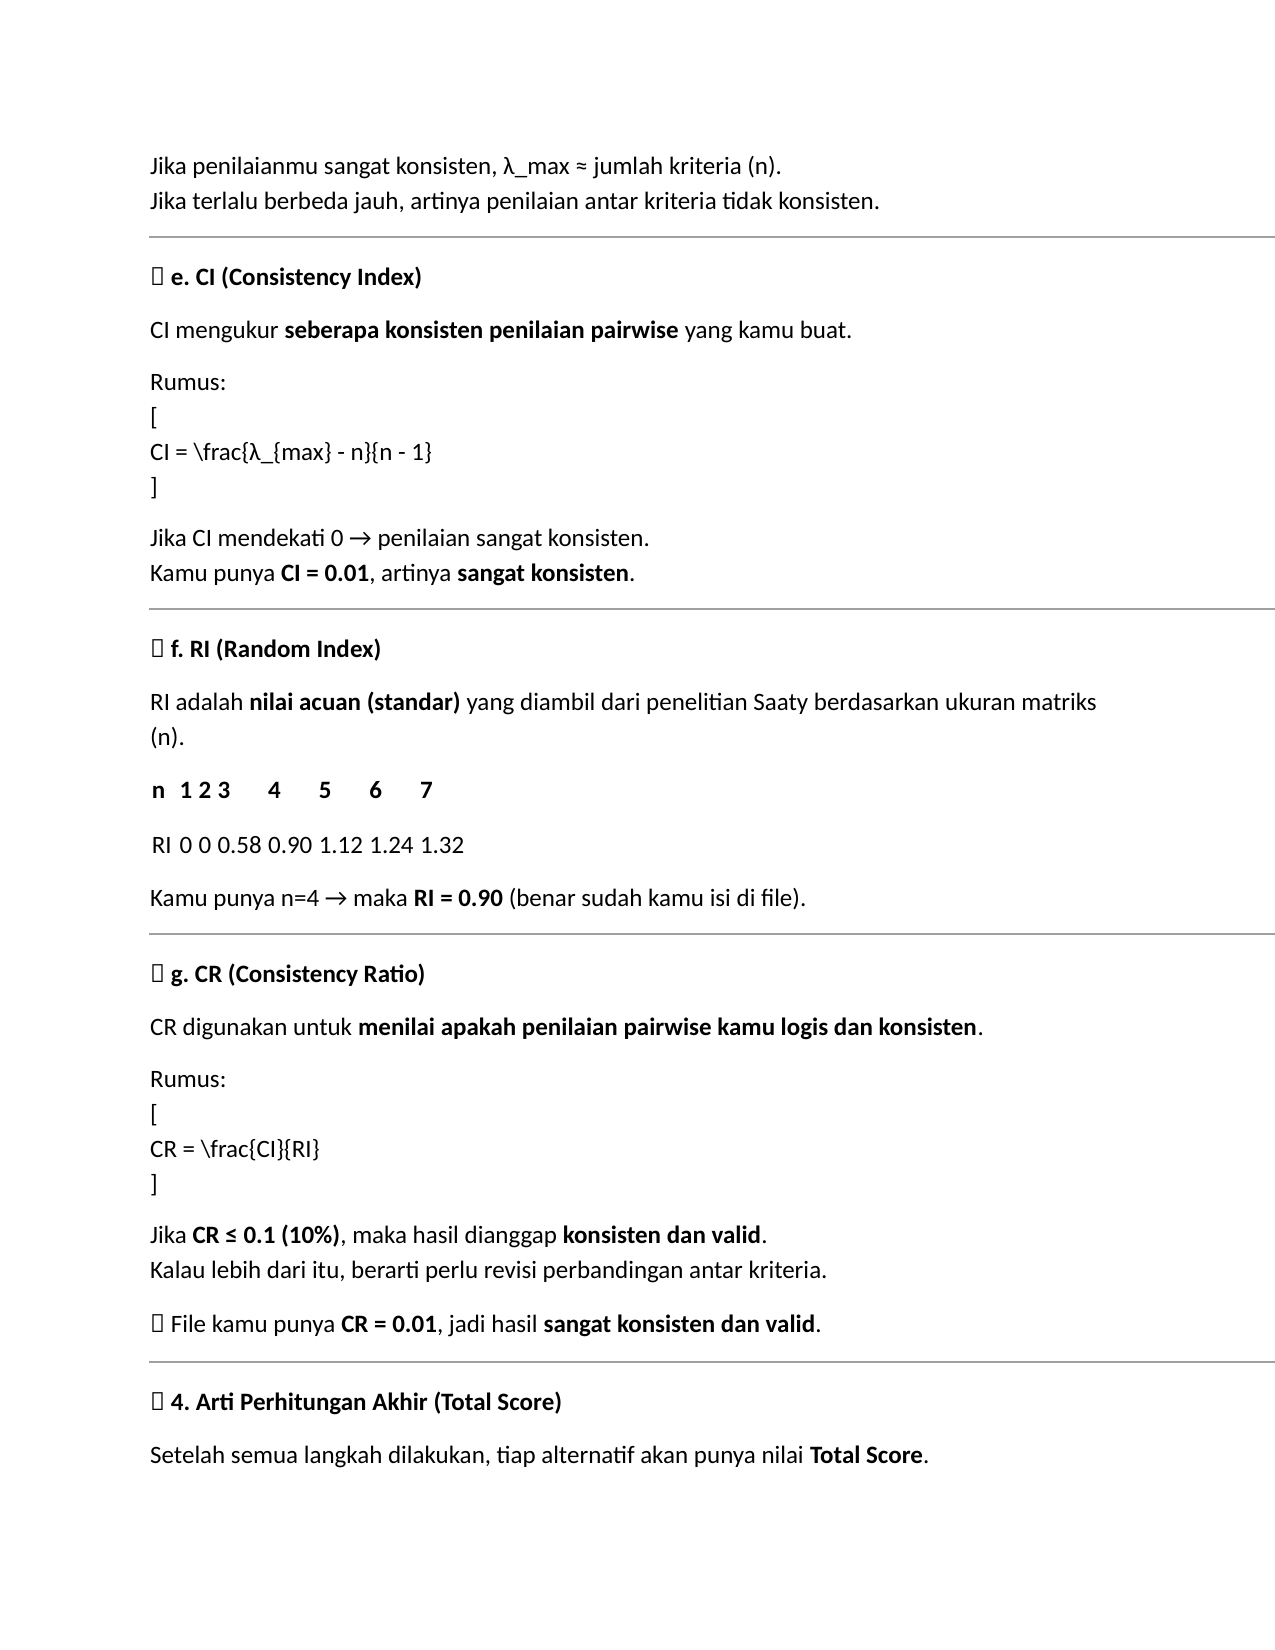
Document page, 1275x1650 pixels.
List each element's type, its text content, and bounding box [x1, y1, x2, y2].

text 📌 File kamu punya CR = 0.01, jadi hasil sangat konsisten dan valid. [150, 1306, 1125, 1340]
table_cell 1.12 [317, 828, 367, 882]
table_header 6 [368, 773, 418, 827]
table_cell 1.24 [368, 828, 418, 882]
table_header 2 [197, 773, 216, 827]
text Rumus: [ CI = \frac{λ_{max} - n}{n - 1} ] [150, 366, 1125, 501]
text Setelah semua langkah dilakukan, tiap alternatif akan punya nilai Total Score. [150, 1439, 1125, 1470]
text 📍 e. CI (Consistency Index) [150, 258, 1125, 292]
table_cell RI [150, 828, 178, 882]
table_header 4 [266, 773, 317, 827]
text 📍 f. RI (Random Index) [150, 630, 1125, 664]
text 🏁 4. Arti Perhitungan Akhir (Total Score) [150, 1383, 1125, 1417]
table_header 3 [216, 773, 266, 827]
text Rumus: [ CR = \frac{CI}{RI} ] [150, 1063, 1125, 1198]
table_cell 0 [197, 828, 216, 882]
text Jika CI mendekati 0 → penilaian sangat konsisten. Kamu punya CI = 0.01, artinya sangat konsisten. [150, 522, 1125, 588]
table_header n [150, 773, 178, 827]
table_cell 0.90 [266, 828, 317, 882]
text CI mengukur seberapa konsisten penilaian pairwise yang kamu buat. [150, 314, 1125, 344]
text Jika penilaianmu sangat konsisten, λ_max ≈ jumlah kriteria (n). Jika terlalu berbeda jauh, artinya penilaian antar kriteria tidak konsisten. [150, 150, 1125, 216]
table_header 7 [418, 773, 470, 827]
text CR digunakan untuk menilai apakah penilaian pairwise kamu logis dan konsisten. [150, 1011, 1125, 1042]
text RI adalah nilai acuan (standar) yang diambil dari penelitian Saaty berdasarkan ukuran matriks (n). [150, 686, 1125, 752]
text Jika CR ≤ 0.1 (10%), maka hasil dianggap konsisten dan valid. Kalau lebih dari itu, berarti perlu revisi perbandingan antar kriteria. [150, 1219, 1125, 1285]
table_cell 0 [178, 828, 197, 882]
table_cell 1.32 [418, 828, 470, 882]
text Kamu punya n=4 → maka RI = 0.90 (benar sudah kamu isi di file). [150, 882, 1125, 913]
table_cell 0.58 [216, 828, 266, 882]
table_header 1 [178, 773, 197, 827]
text 📍 g. CR (Consistency Ratio) [150, 955, 1125, 989]
table_header 5 [317, 773, 367, 827]
